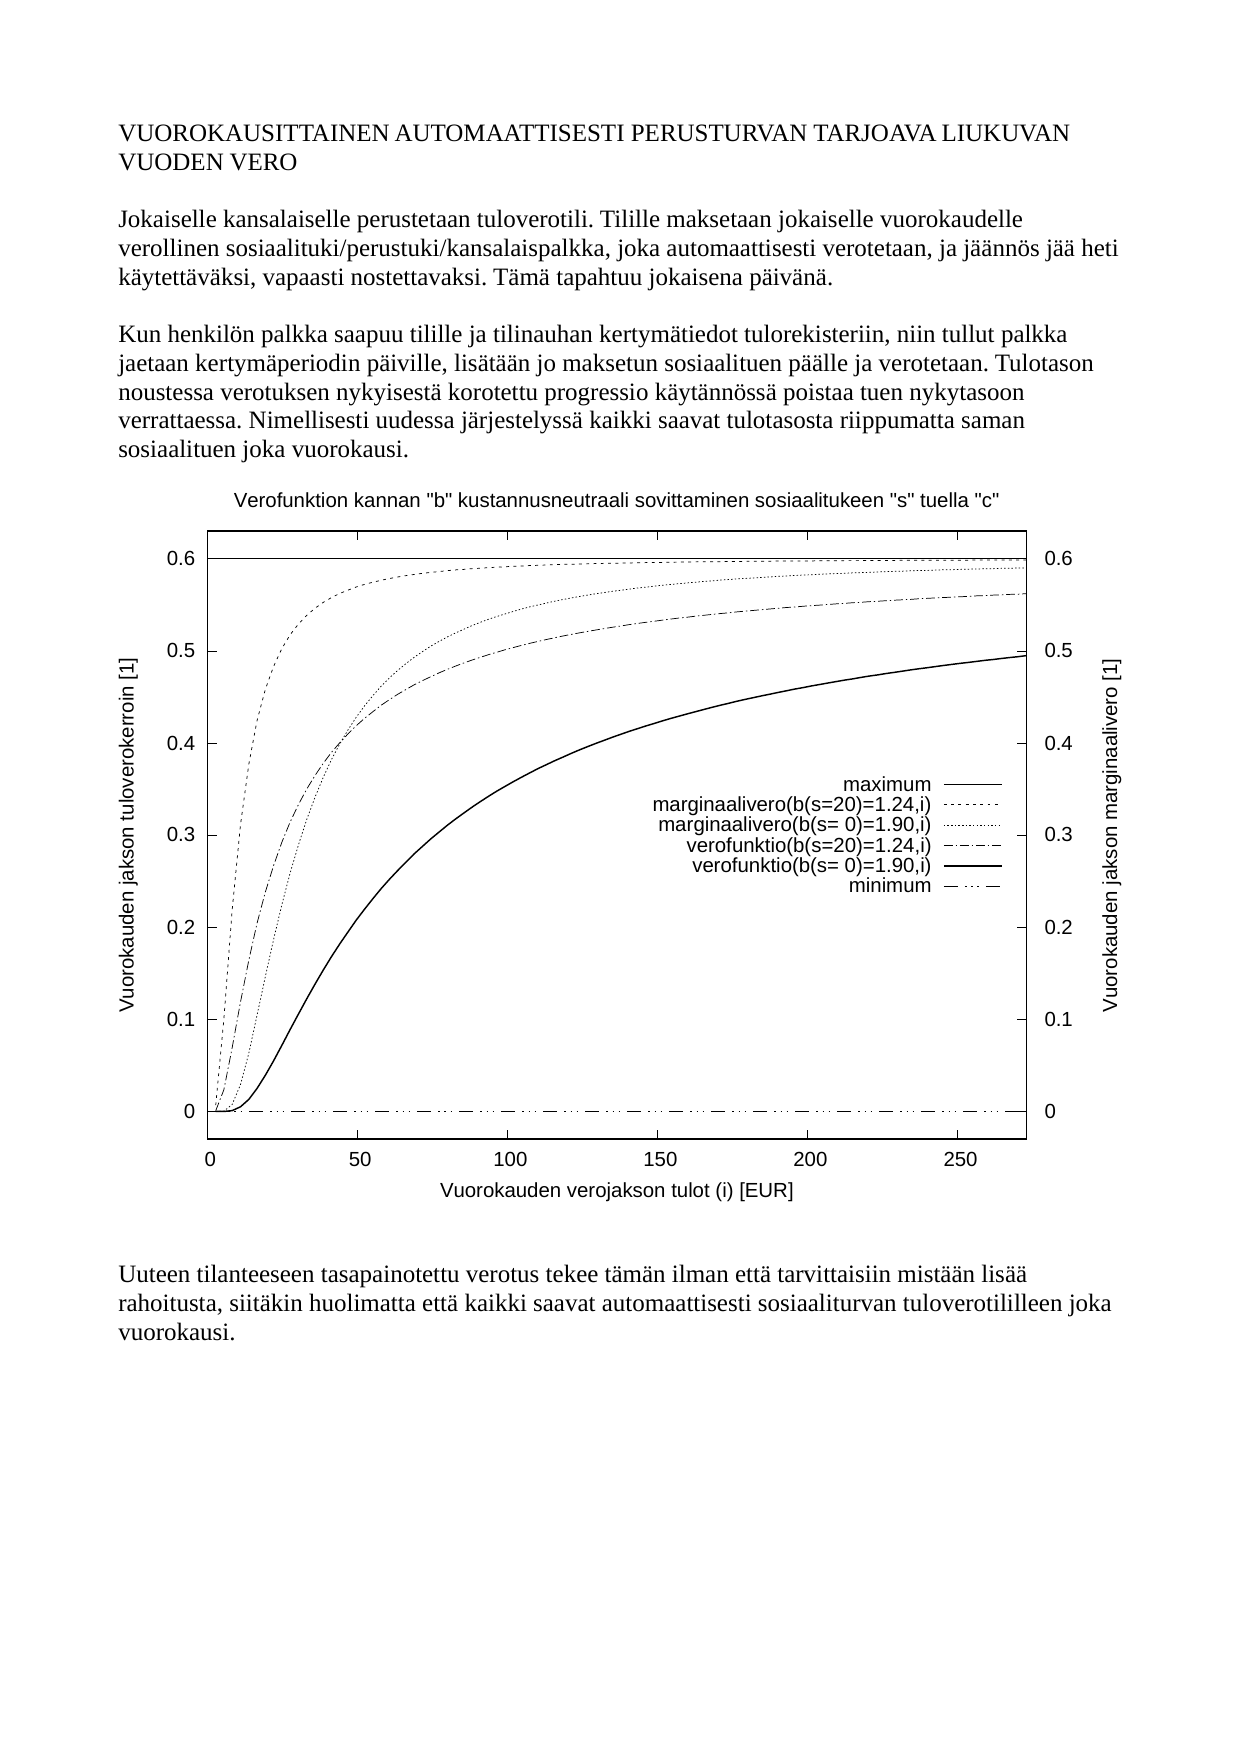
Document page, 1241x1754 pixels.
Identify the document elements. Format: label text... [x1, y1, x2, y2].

text Kun henkilön palkka saapuu tilille ja tilinauhan kertymätiedot tulorekisteriin, niin tullut palkka jaetaan kertymäperiodin päiville, lisätään jo maksetun sosiaalituen päälle ja verotetaan. Tulotason noustessa verotuksen nykyisestä korotettu progressio käytännössä poistaa tuen nykytasoon verrattaessa. Nimellisesti uudessa järjestelyssä kaikki saavat tulotasosta riippumatta saman sosiaalituen joka vuorokausi. [118, 319, 1122, 463]
text Jokaiselle kansalaiselle perustetaan tuloverotili. Tilille maksetaan jokaiselle vuorokaudelle verollinen sosiaalituki/perustuki/kansalaispalkka, joka automaattisesti verotetaan, ja jäännös jää heti käytettäväksi, vapaasti nostettavaksi. Tämä tapahtuu jokaisena päivänä. [118, 204, 1122, 291]
text VUOROKAUSITTAINEN AUTOMAATTISESTI PERUSTURVAN TARJOAVA LIUKUVAN VUODEN VERO [118, 118, 1122, 176]
text Uuteen tilanteeseen tasapainotettu verotus tekee tämän ilman että tarvittaisiin mistään lisää rahoitusta, siitäkin huolimatta että kaikki saavat automaattisesti sosiaaliturvan tuloverotililleen joka vuorokausi. [118, 1259, 1122, 1346]
